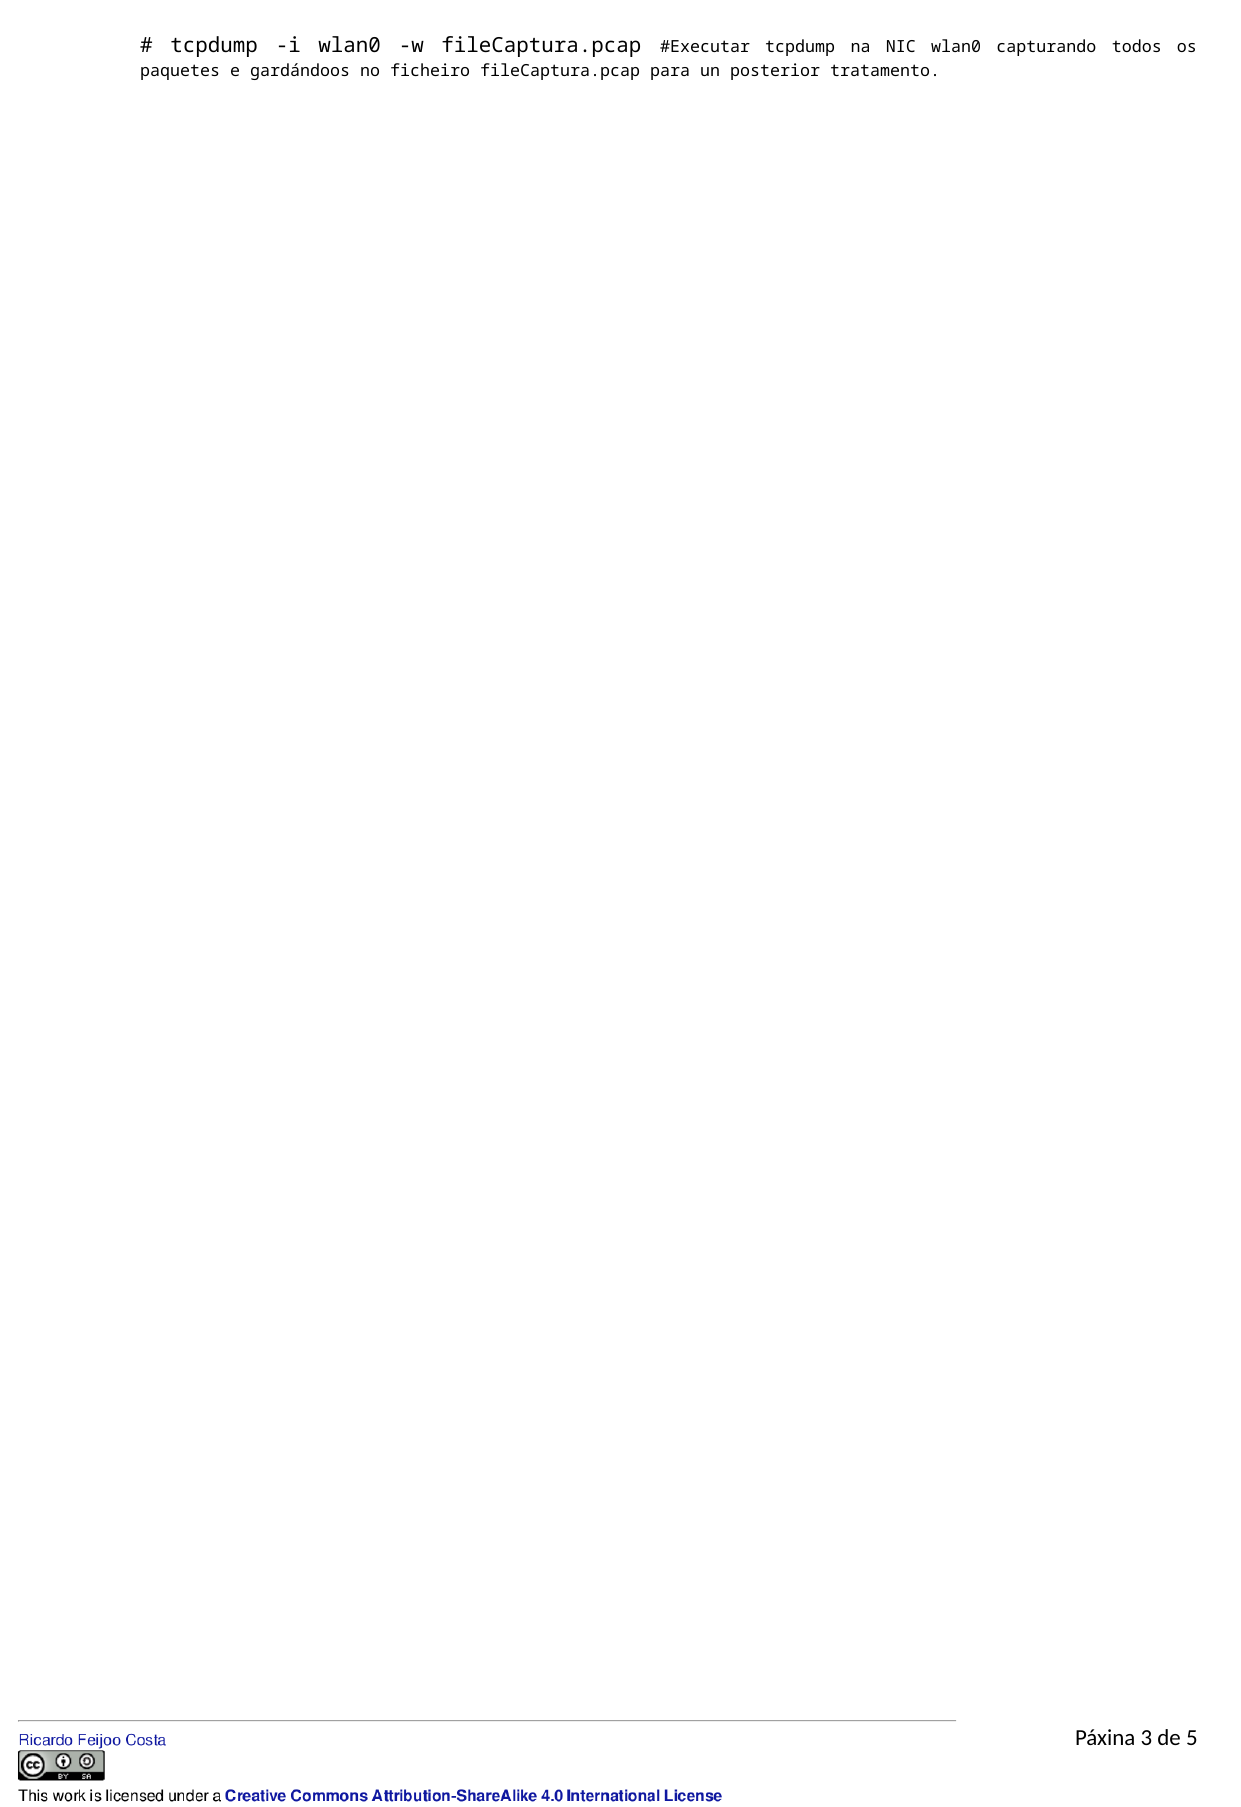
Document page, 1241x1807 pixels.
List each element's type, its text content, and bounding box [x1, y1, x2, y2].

picture [8, 1715, 957, 1806]
list # tcpdump -i wlan0 -w fileCaptura.pcap #Executar tcpdump na NIC wlan0 capturando todos os paquetes e gardándoos no ficheiro fileCaptura.pcap para un posterior tratamento. [140, 30, 1197, 81]
